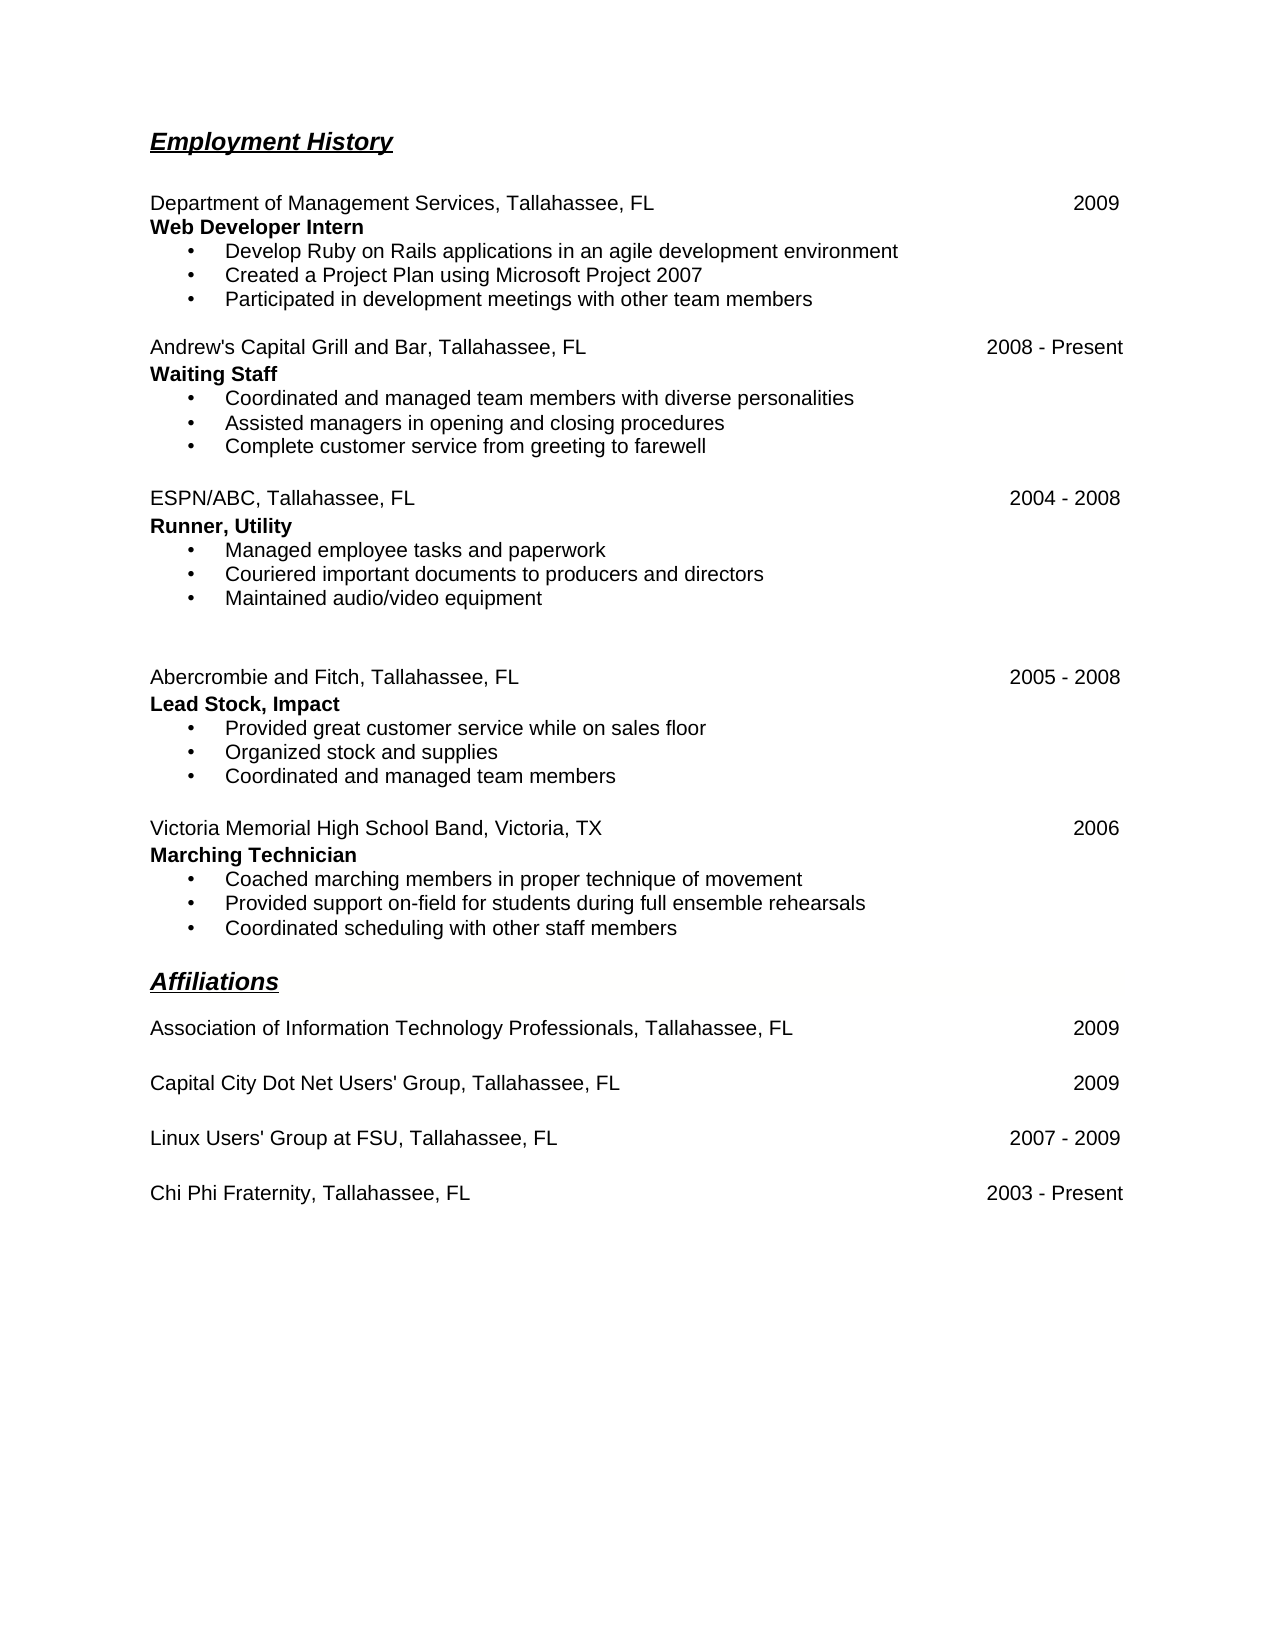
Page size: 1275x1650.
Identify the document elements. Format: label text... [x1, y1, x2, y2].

text Victoria Memorial High School Band, Victoria, TX 2006 [150, 816, 1125, 840]
list Managed employee tasks and paperwork [187, 537, 1125, 561]
text Association of Information Technology Professionals, Tallahassee, FL 2009 [150, 1016, 1125, 1039]
text Capital City Dot Net Users' Group, Tallahassee, FL 2009 [150, 1071, 1125, 1094]
text Abercrombie and Fitch, Tallahassee, FL 2005 - 2008 [150, 664, 1125, 688]
text Linux Users' Group at FSU, Tallahassee, FL 2007 - 2009 [150, 1126, 1125, 1149]
list Couriered important documents to producers and directors [187, 561, 1125, 586]
text ESPN/ABC, Tallahassee, FL 2004 - 2008 [150, 486, 1125, 510]
list Coordinated and managed team members with diverse personalities [187, 386, 1125, 410]
list Provided great customer service while on sales floor [187, 716, 1125, 740]
list Participated in development meetings with other team members [187, 287, 1125, 311]
text Employment History [150, 126, 1125, 155]
list Provided support on-field for students during full ensemble rehearsals [187, 891, 1125, 915]
text Runner, Utility [150, 513, 1125, 537]
text Lead Stock, Impact [150, 692, 1125, 716]
list Coordinated scheduling with other staff members [187, 915, 1125, 939]
text Chi Phi Fraternity, Tallahassee, FL 2003 - Present [150, 1181, 1125, 1204]
text Department of Management Services, Tallahassee, FL 2009 Web Developer Intern [150, 191, 1125, 239]
text Waiting Staff [150, 362, 1125, 386]
list Organized stock and supplies [187, 740, 1125, 764]
text Affiliations [150, 967, 1125, 996]
list Maintained audio/video equipment [187, 586, 1125, 609]
list Develop Ruby on Rails applications in an agile development environment [187, 239, 1125, 263]
list Complete customer service from greeting to farewell [187, 434, 1125, 458]
list Coached marching members in proper technique of movement [187, 867, 1125, 891]
text Marching Technician [150, 843, 1125, 867]
text Andrew's Capital Grill and Bar, Tallahassee, FL 2008 - Present [150, 335, 1125, 359]
list Assisted managers in opening and closing procedures [187, 410, 1125, 434]
list Coordinated and managed team members [187, 764, 1125, 788]
list Created a Project Plan using Microsoft Project 2007 [187, 263, 1125, 287]
